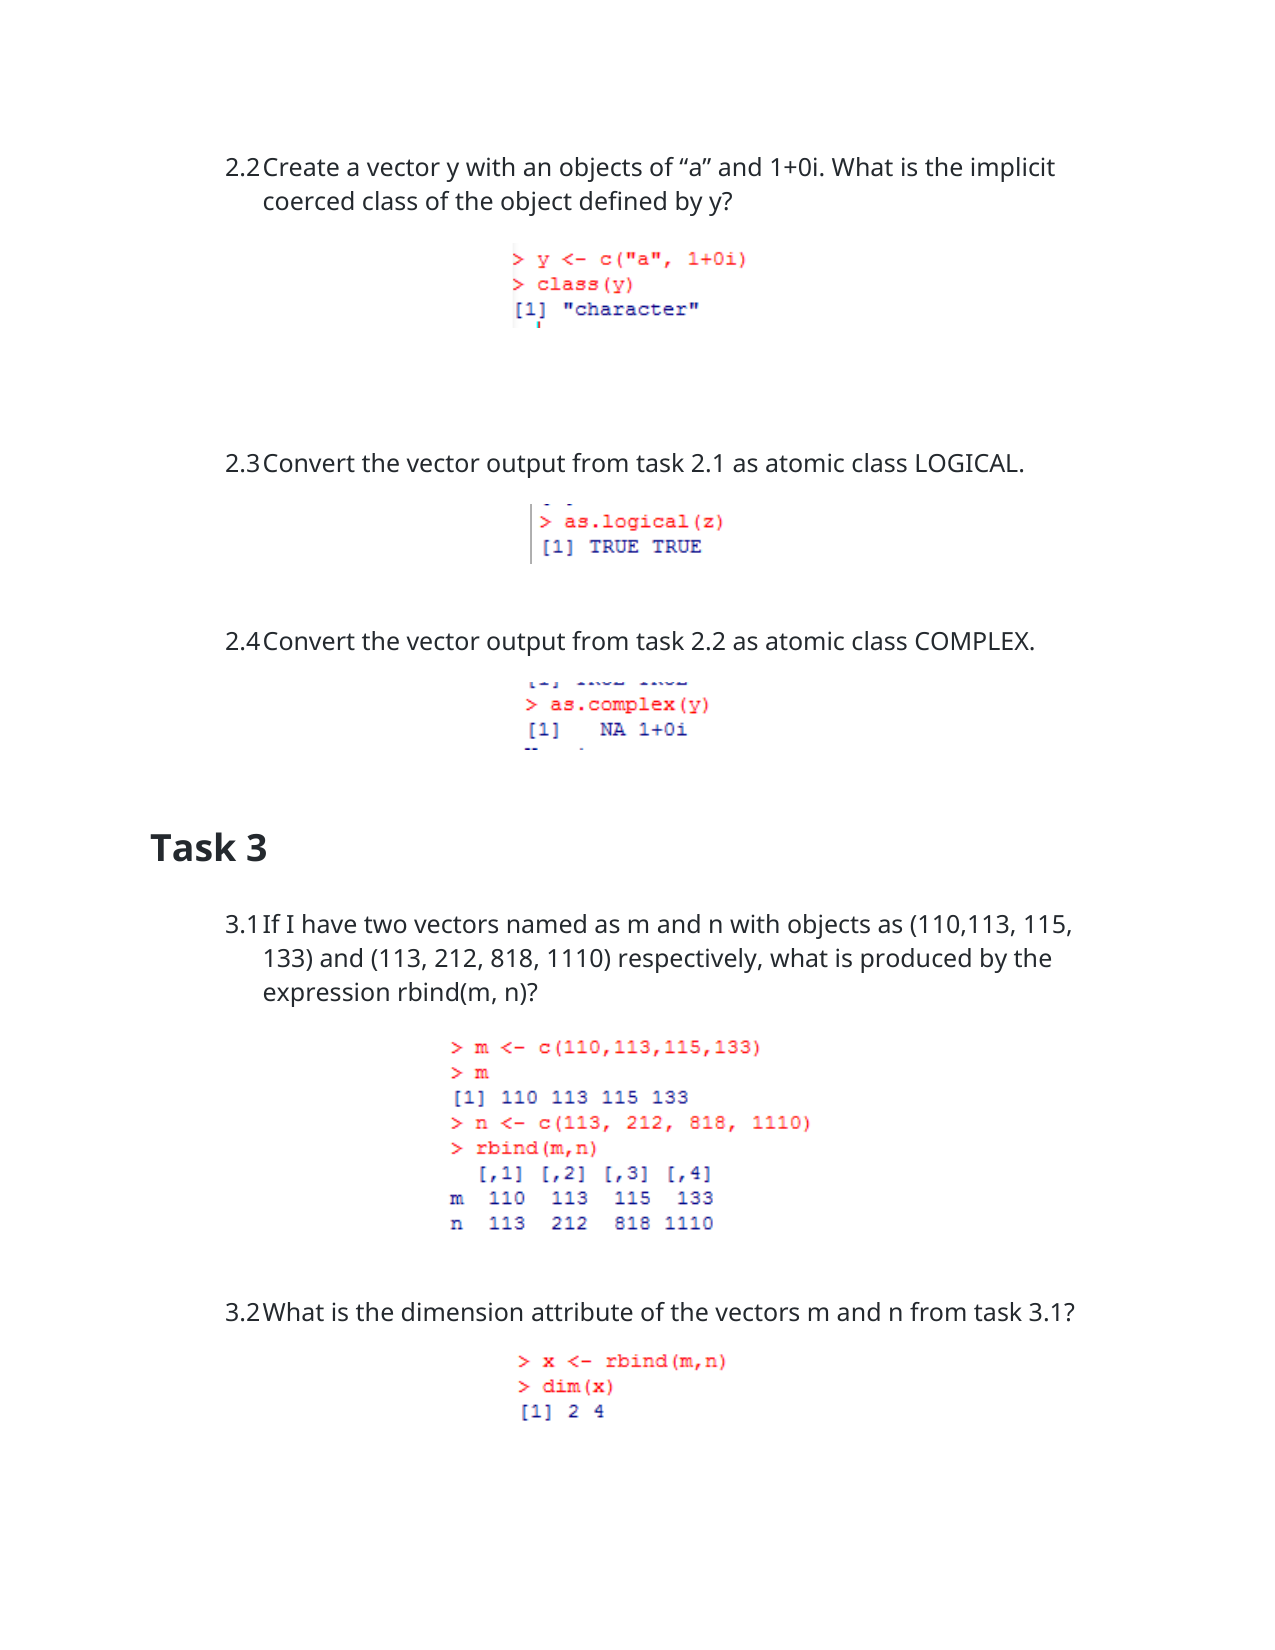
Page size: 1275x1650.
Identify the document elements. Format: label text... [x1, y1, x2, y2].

picture [512, 243, 763, 328]
picture [519, 682, 756, 750]
list What is the dimension attribute of the vectors m and n from task 3.1? [225, 1294, 1125, 1328]
subtitle Task 3 [150, 821, 1125, 880]
picture [510, 1353, 765, 1424]
list Create a vector y with an objects of “a” and 1+0i. What is the implicit coerced class of the object defined by y? [225, 150, 1125, 218]
list If I have two vectors named as m and n with objects as (110,113, 115, 133) and (113, 212, 818, 1110) respectively, what is produced by the expression rbind(m, n)? [225, 906, 1125, 1008]
list Convert the vector output from task 2.2 as atomic class COMPLEX. [225, 623, 1125, 657]
picture [530, 504, 745, 564]
list Convert the vector output from task 2.1 as atomic class LOGICAL. [225, 446, 1125, 480]
picture [446, 1033, 829, 1236]
